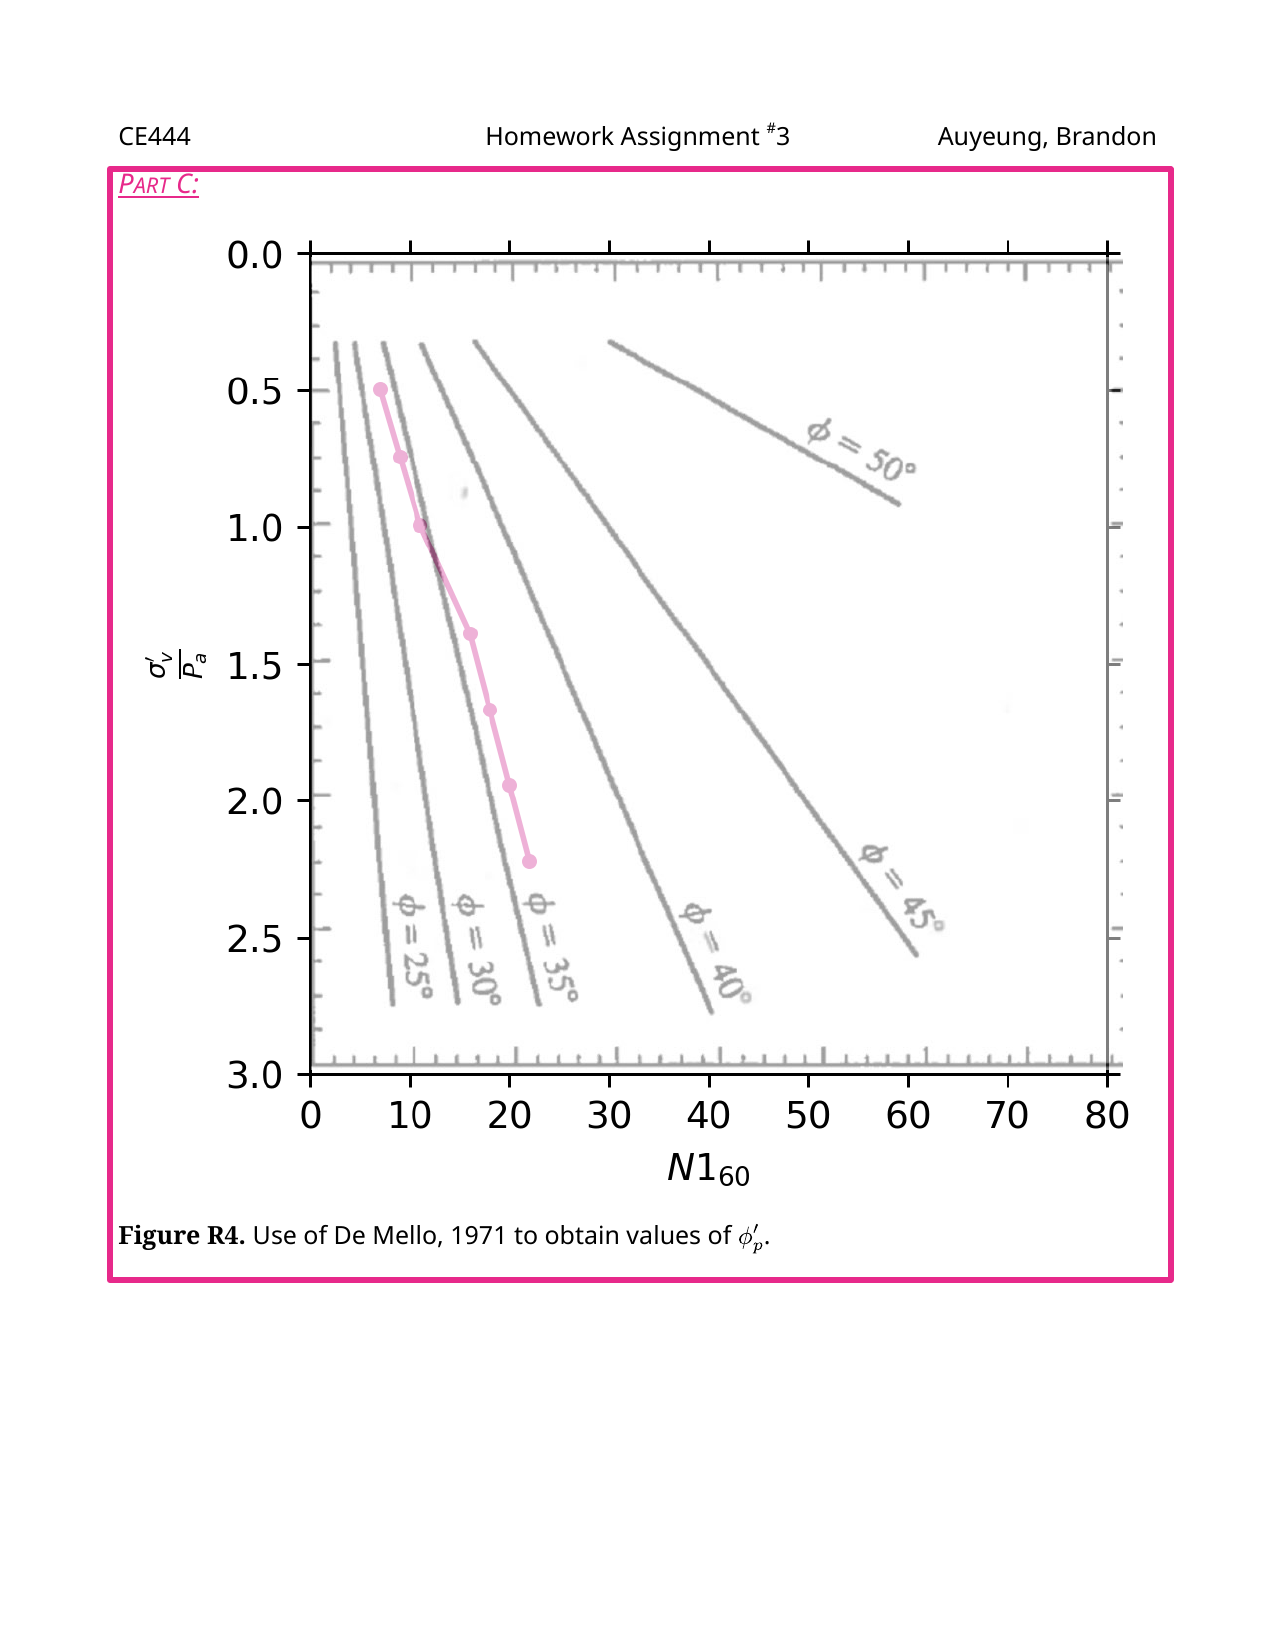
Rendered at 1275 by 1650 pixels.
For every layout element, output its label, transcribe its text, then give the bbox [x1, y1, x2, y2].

text Figure R4. Use of De Mello, 1971 to obtain values of . [118, 1213, 1157, 1254]
picture [118, 214, 1157, 1213]
subtitle Part C: [118, 172, 1157, 202]
